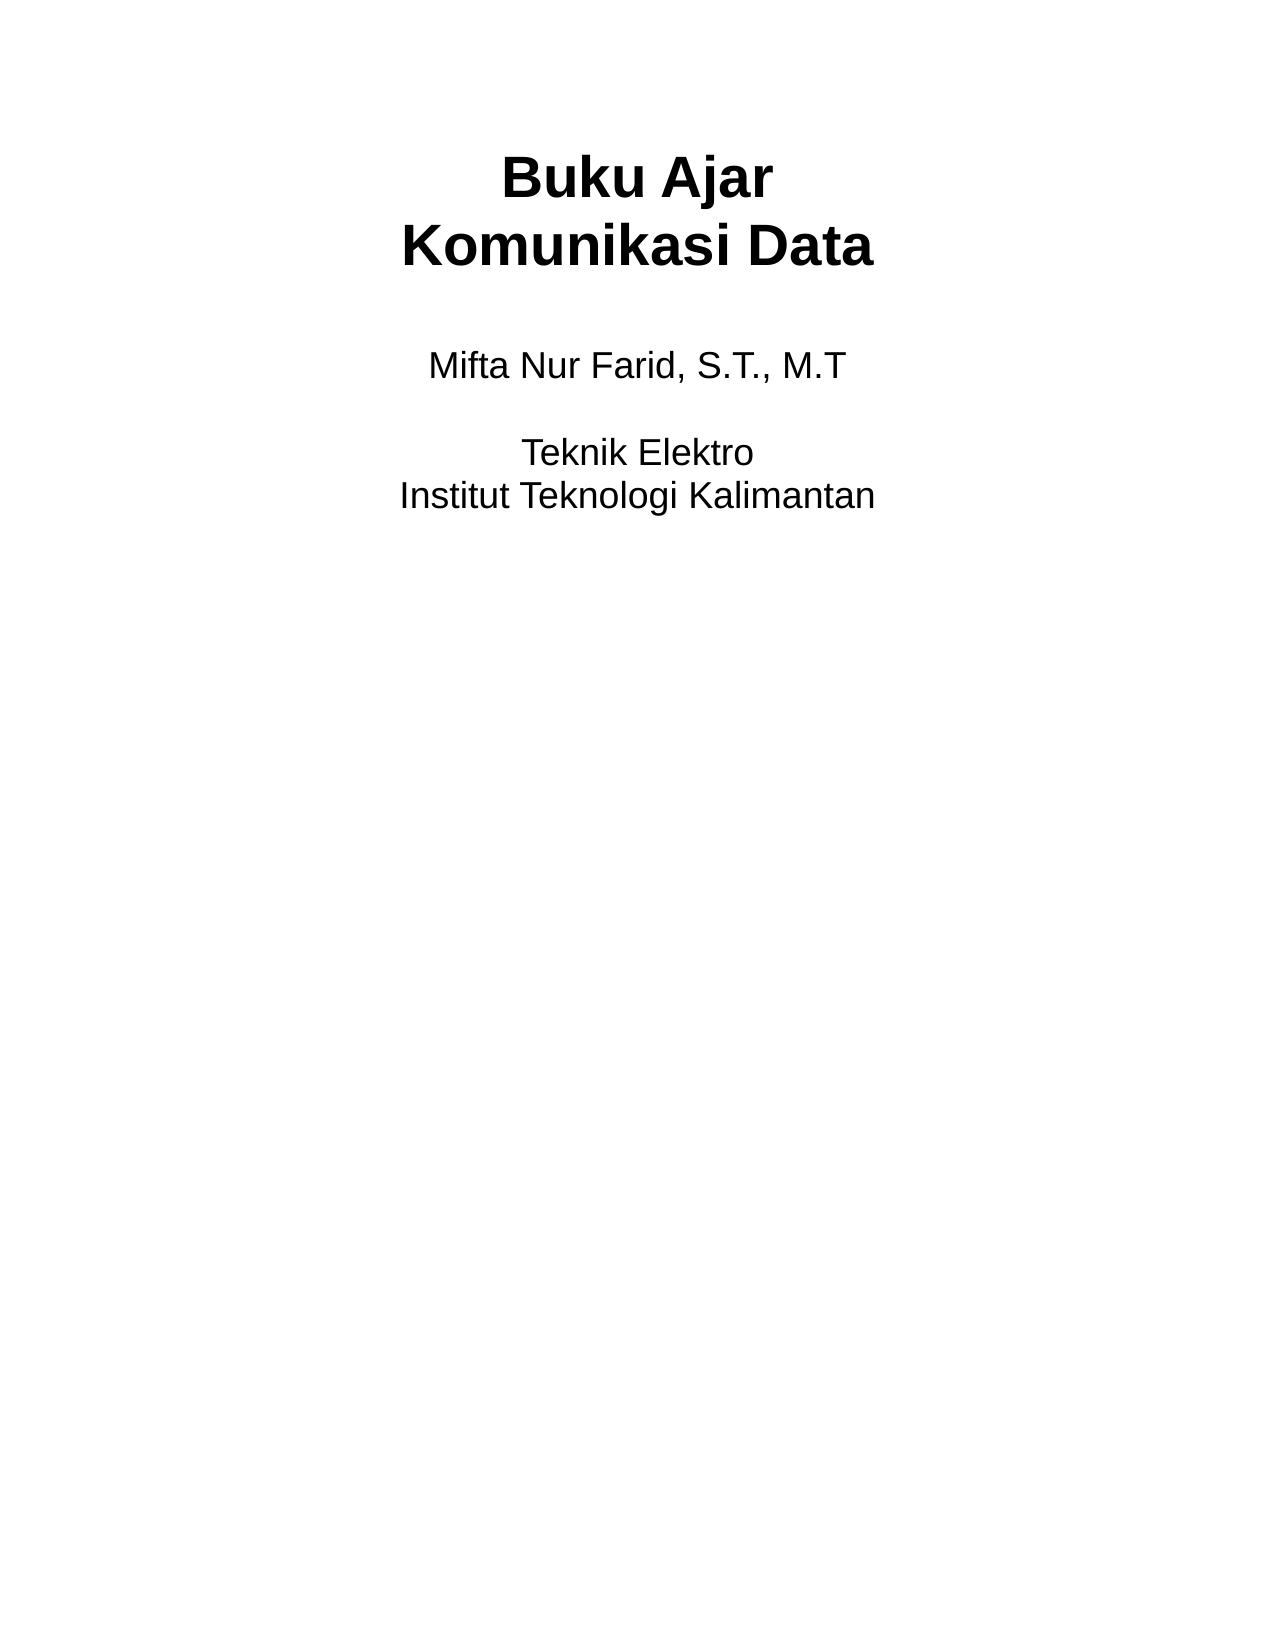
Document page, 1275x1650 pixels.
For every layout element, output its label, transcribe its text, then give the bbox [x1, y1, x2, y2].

title Buku Ajar Komunikasi Data [118, 143, 1157, 277]
subtitle Mifta Nur Farid, S.T., M.T Teknik Elektro Institut Teknologi Kalimantan [118, 344, 1157, 516]
